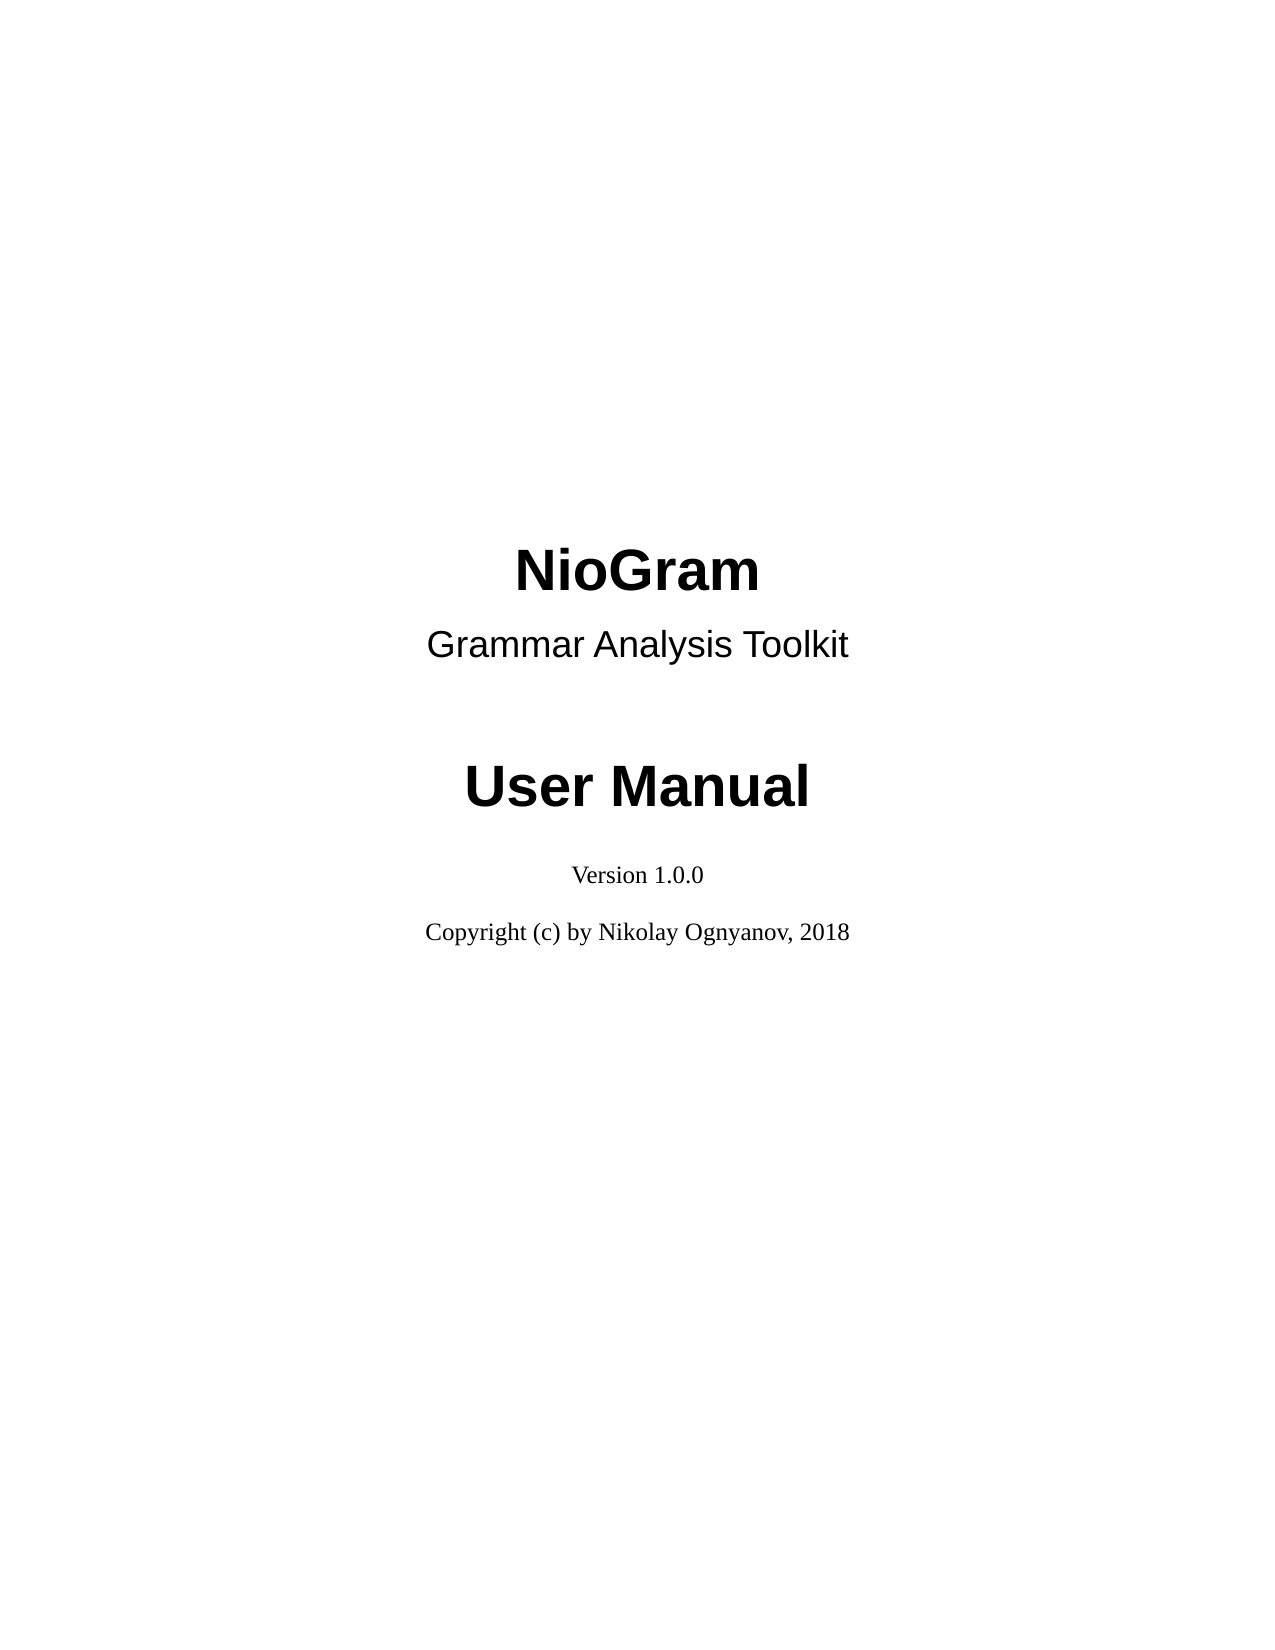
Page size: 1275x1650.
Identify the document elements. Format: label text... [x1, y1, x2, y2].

subtitle Grammar Analysis Toolkit [118, 622, 1157, 665]
title NioGram [118, 536, 1157, 603]
text Version 1.0.0 [118, 860, 1157, 889]
text Copyright (c) by Nikolay Ognyanov, 2018 [118, 917, 1157, 946]
title User Manual [118, 752, 1157, 819]
